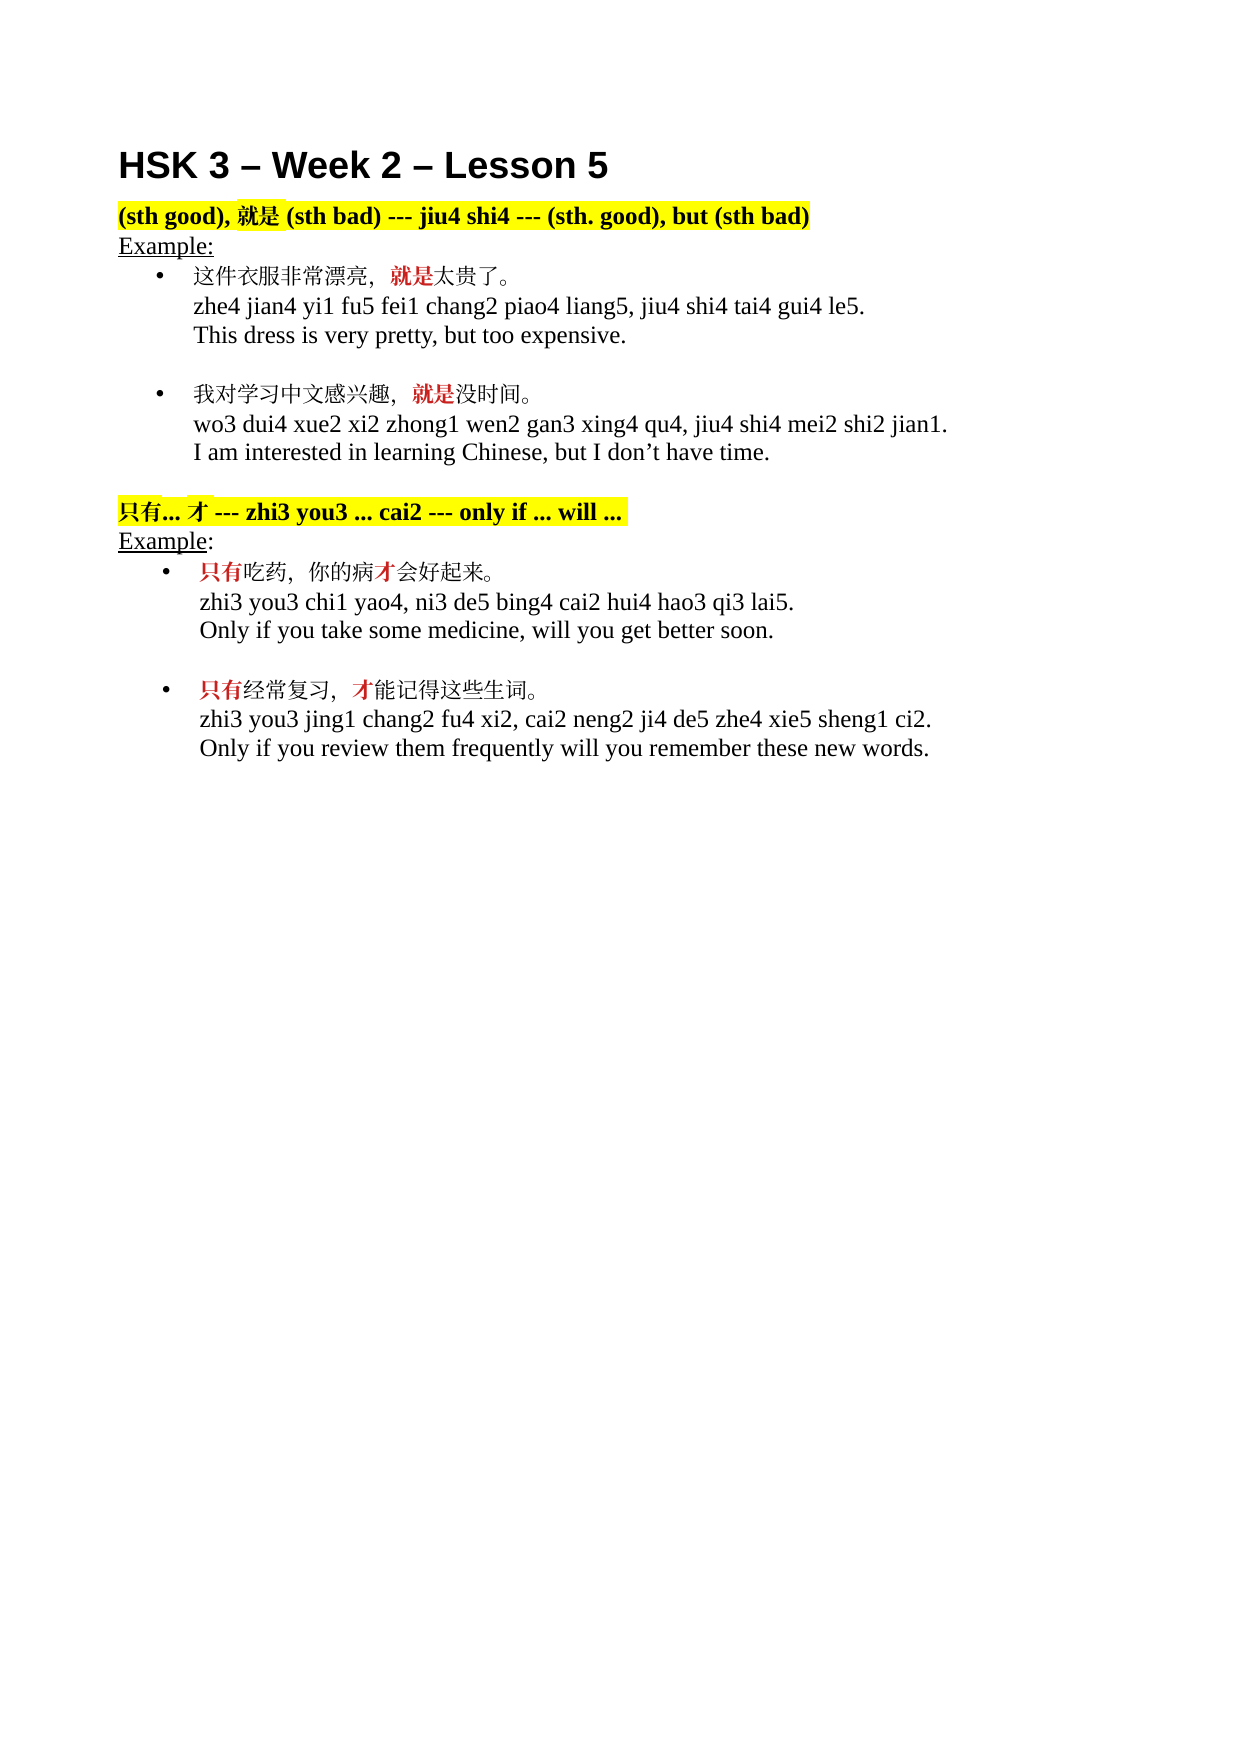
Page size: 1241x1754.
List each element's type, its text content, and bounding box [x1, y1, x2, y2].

list This dress is very pretty, but too expensive. [156, 320, 1122, 348]
subtitle HSK 3 – Week 2 – Lesson 5 [118, 143, 1122, 187]
list 这件衣服非常漂亮，就是太贵了。 [156, 259, 1122, 291]
list 只有吃药，你的病才会好起来。 [162, 555, 1122, 587]
list I am interested in learning Chinese, but I don’t have time. [156, 437, 1122, 466]
list zhi3 you3 jing1 chang2 fu4 xi2, cai2 neng2 ji4 de5 zhe4 xie5 sheng1 ci2. [162, 704, 1122, 733]
text Example: [118, 526, 1122, 555]
text (sth good), 就是 (sth bad) --- jiu4 shi4 --- (sth. good), but (sth bad) [118, 199, 1122, 231]
list Only if you take some medicine, will you get better soon. [162, 615, 1122, 644]
text Example: [118, 231, 1122, 259]
list 我对学习中文感兴趣，就是没时间。 [156, 377, 1122, 409]
list zhe4 jian4 yi1 fu5 fei1 chang2 piao4 liang5, jiu4 shi4 tai4 gui4 le5. [156, 291, 1122, 320]
list Only if you review them frequently will you remember these new words. [162, 733, 1122, 762]
list wo3 dui4 xue2 xi2 zhong1 wen2 gan3 xing4 qu4, jiu4 shi4 mei2 shi2 jian1. [156, 409, 1122, 437]
list 只有经常复习，才能记得这些生词。 [162, 673, 1122, 704]
text 只有... 才 --- zhi3 you3 ... cai2 --- only if ... will ... [118, 495, 1122, 526]
list zhi3 you3 chi1 yao4, ni3 de5 bing4 cai2 hui4 hao3 qi3 lai5. [162, 587, 1122, 615]
